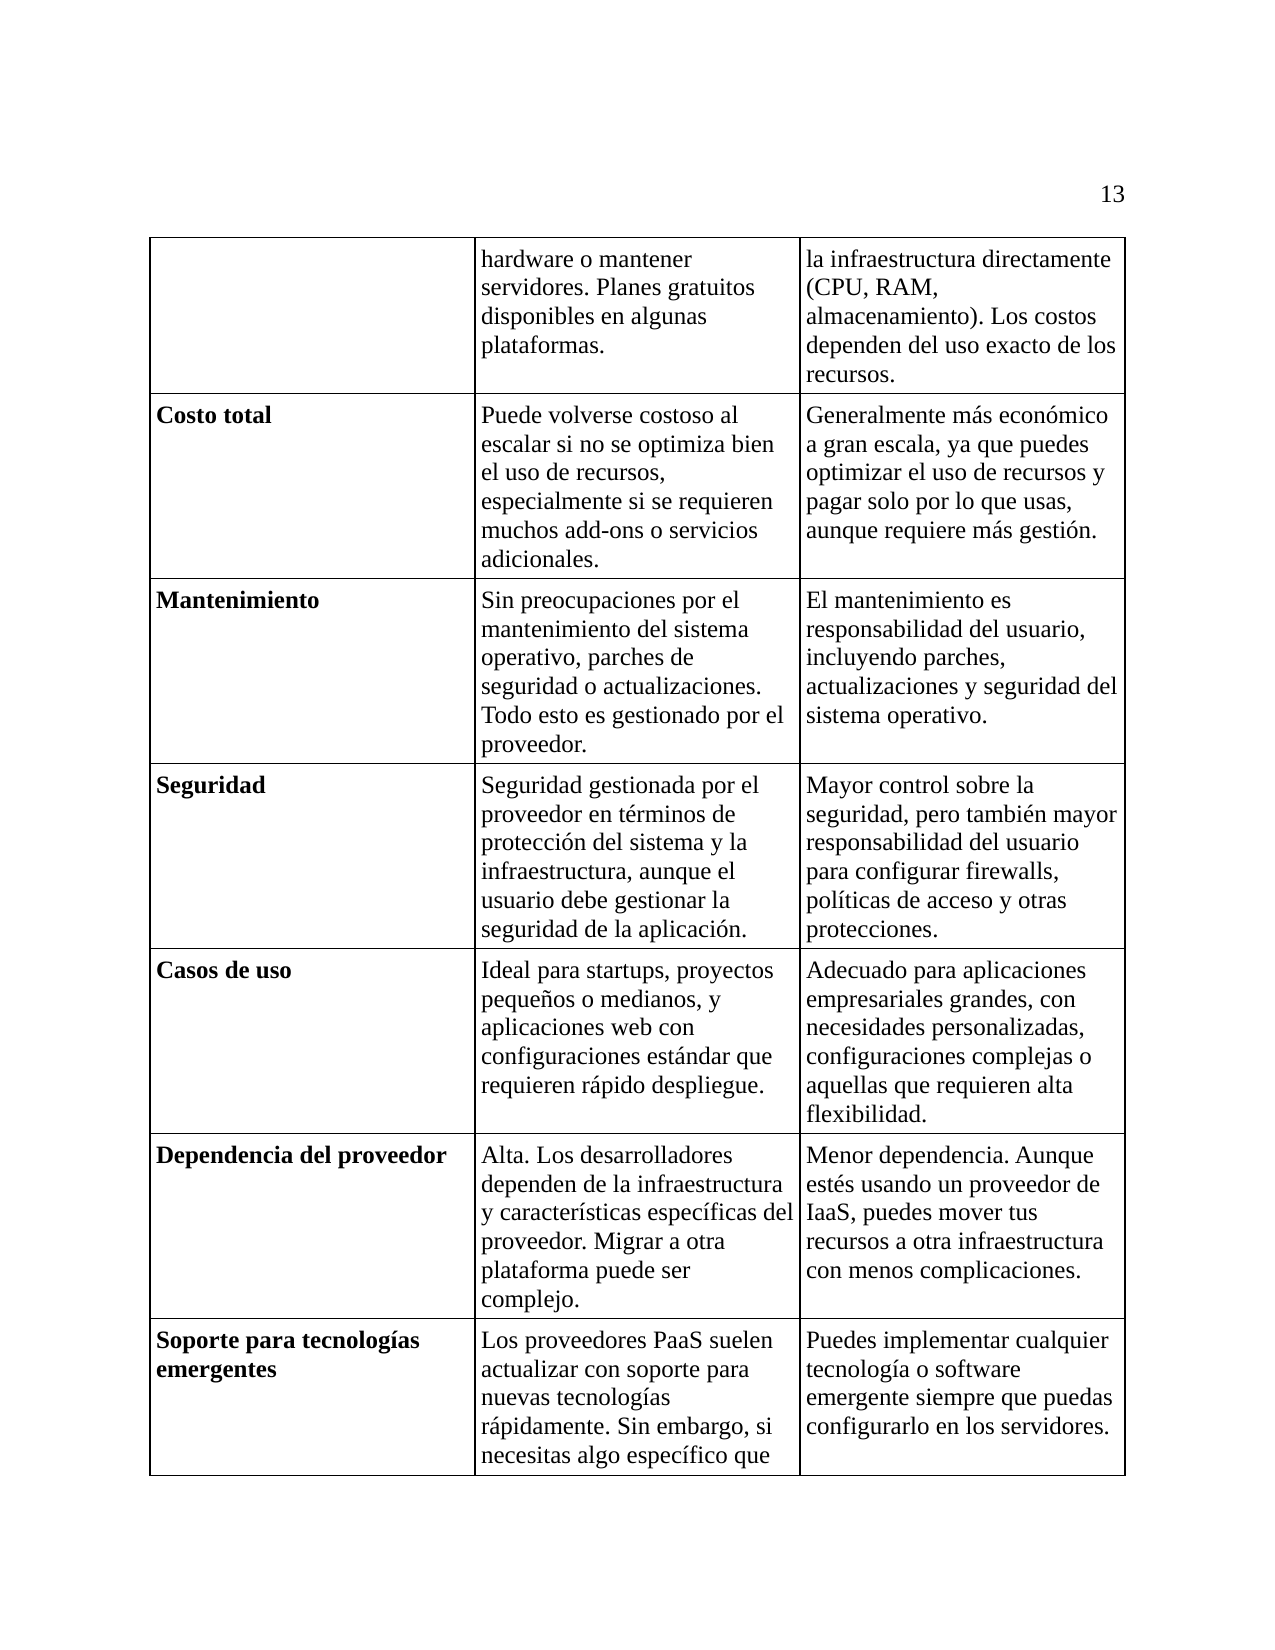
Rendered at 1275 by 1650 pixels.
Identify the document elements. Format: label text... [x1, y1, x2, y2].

table_cell Ideal para startups, proyectos pequeños o medianos, y aplicaciones web con configuraciones estándar que requieren rápido despliegue. [476, 949, 799, 1133]
table_cell Menor dependencia. Aunque estés usando un proveedor de IaaS, puedes mover tus recursos a otra infraestructura con menos complicaciones. [801, 1134, 1124, 1318]
table_cell Dependencia del proveedor [151, 1134, 474, 1318]
table_cell Mayor control sobre la seguridad, pero también mayor responsabilidad del usuario para configurar firewalls, políticas de acceso y otras protecciones. [801, 764, 1124, 948]
table_cell Seguridad gestionada por el proveedor en términos de protección del sistema y la infraestructura, aunque el usuario debe gestionar la seguridad de la aplicación. [476, 764, 799, 948]
table_cell [151, 238, 474, 393]
table_cell El mantenimiento es responsabilidad del usuario, incluyendo parches, actualizaciones y seguridad del sistema operativo. [801, 579, 1124, 763]
table_cell Puede volverse costoso al escalar si no se optimiza bien el uso de recursos, especialmente si se requieren muchos add-ons o servicios adicionales. [476, 394, 799, 578]
table_cell Mantenimiento [151, 579, 474, 763]
table_cell Adecuado para aplicaciones empresariales grandes, con necesidades personalizadas, configuraciones complejas o aquellas que requieren alta flexibilidad. [801, 949, 1124, 1133]
table_cell Los proveedores PaaS suelen actualizar con soporte para nuevas tecnologías rápidamente. Sin embargo, si necesitas algo específico que [476, 1319, 799, 1474]
table_cell Seguridad [151, 764, 474, 948]
table_cell Casos de uso [151, 949, 474, 1133]
table_cell Alta. Los desarrolladores dependen de la infraestructura y características específicas del proveedor. Migrar a otra plataforma puede ser complejo. [476, 1134, 799, 1318]
table_cell la infraestructura directamente (CPU, RAM, almacenamiento). Los costos dependen del uso exacto de los recursos. [801, 238, 1124, 393]
table_cell Generalmente más económico a gran escala, ya que puedes optimizar el uso de recursos y pagar solo por lo que usas, aunque requiere más gestión. [801, 394, 1124, 578]
table_cell Sin preocupaciones por el mantenimiento del sistema operativo, parches de seguridad o actualizaciones. Todo esto es gestionado por el proveedor. [476, 579, 799, 763]
table_cell Soporte para tecnologías emergentes [151, 1319, 474, 1474]
table_cell Puedes implementar cualquier tecnología o software emergente siempre que puedas configurarlo en los servidores. [801, 1319, 1124, 1474]
table_cell hardware o mantener servidores. Planes gratuitos disponibles en algunas plataformas. [476, 238, 799, 393]
table_cell Costo total [151, 394, 474, 578]
